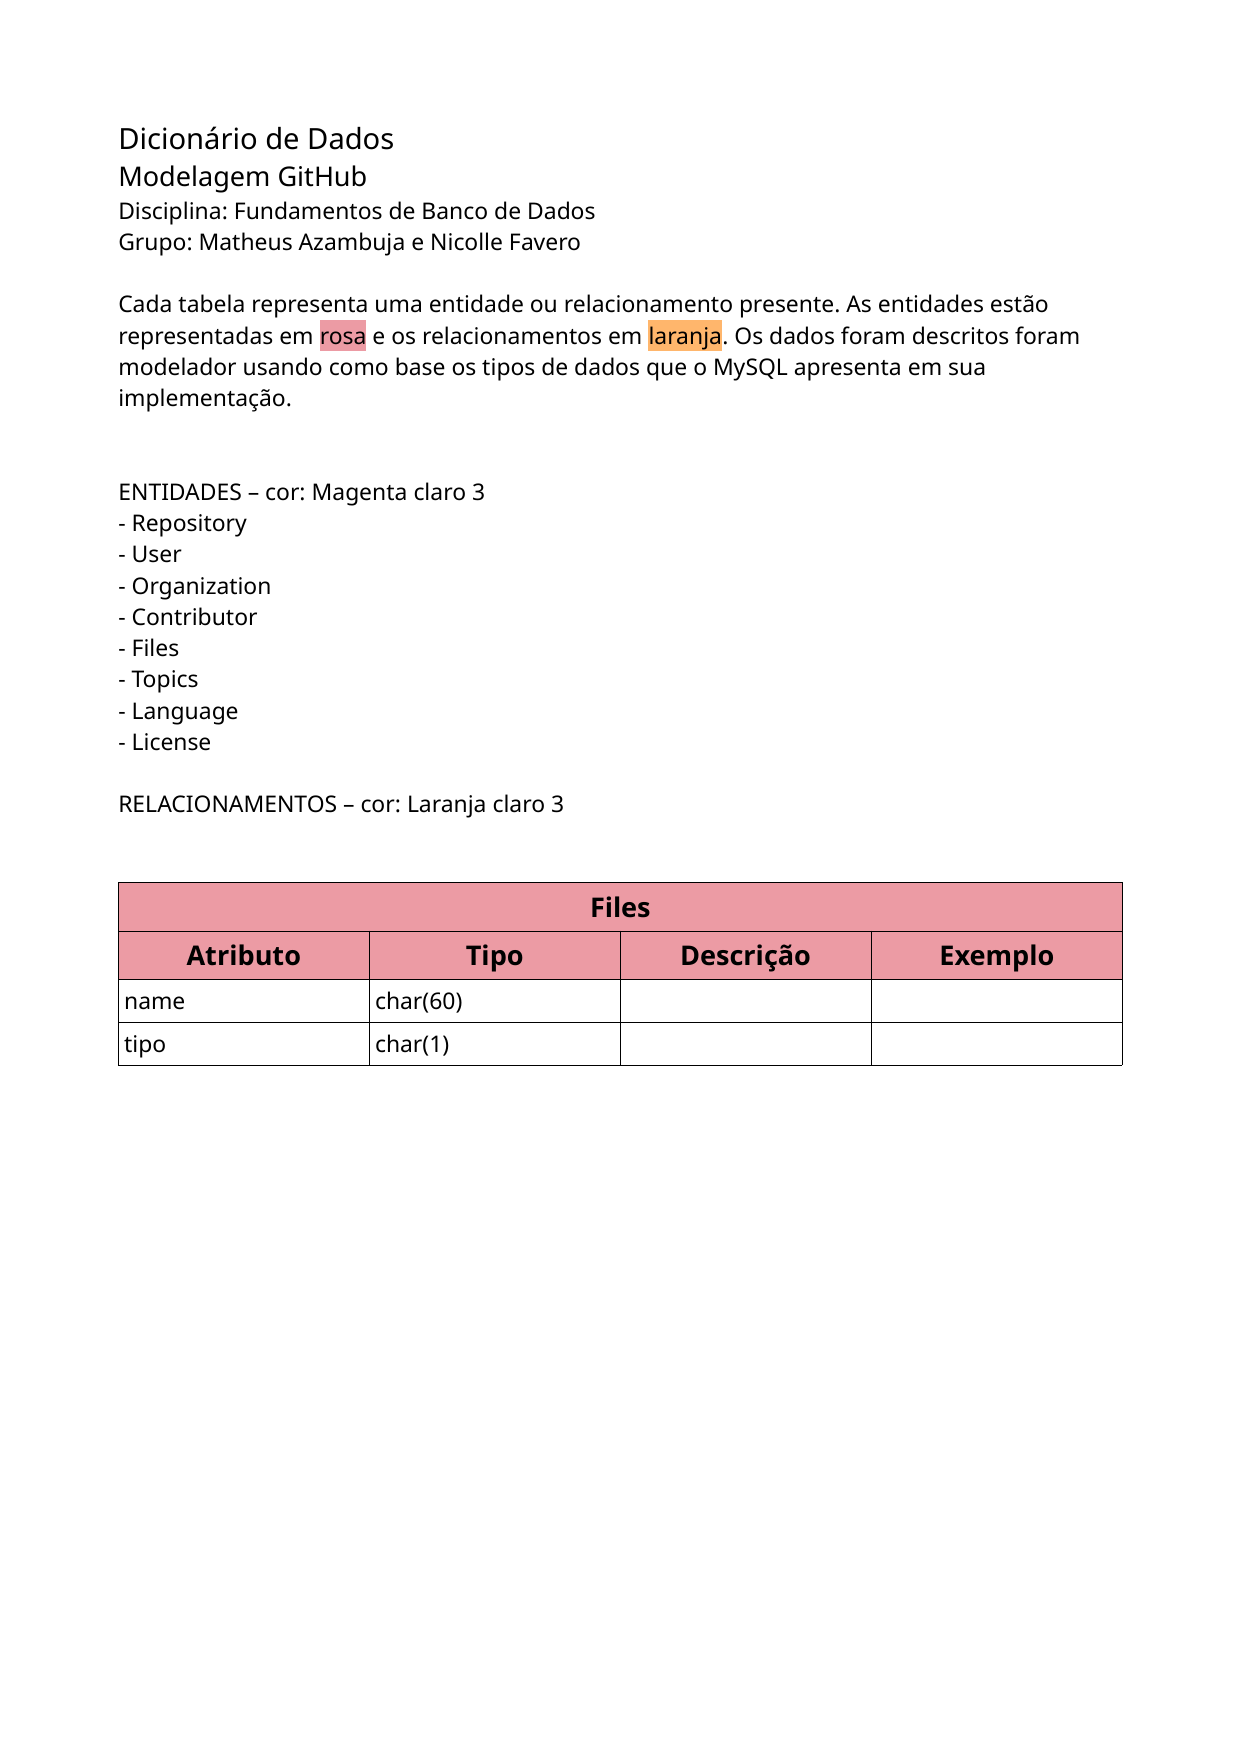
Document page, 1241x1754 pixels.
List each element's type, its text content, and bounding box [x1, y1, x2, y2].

text - Contributor [118, 601, 1122, 632]
table_cell [872, 980, 1122, 1022]
text Disciplina: Fundamentos de Banco de Dados [118, 195, 1122, 226]
table_cell char(1) [370, 1023, 620, 1065]
table_cell name [119, 980, 369, 1022]
text Grupo: Matheus Azambuja e Nicolle Favero [118, 226, 1122, 257]
text Dicionário de Dados [118, 118, 1122, 158]
table_cell tipo [119, 1023, 369, 1065]
table_cell Tipo [370, 932, 620, 979]
table_header Files [119, 883, 1122, 931]
text - Organization [118, 570, 1122, 601]
text ENTIDADES – cor: Magenta claro 3 [118, 476, 1122, 507]
text - Repository [118, 507, 1122, 538]
table_cell char(60) [370, 980, 620, 1022]
table_cell [872, 1023, 1122, 1065]
text - Topics [118, 663, 1122, 695]
table_cell Exemplo [872, 932, 1122, 979]
text - License [118, 726, 1122, 757]
table_cell Descrição [621, 932, 871, 979]
text Modelagem GitHub [118, 158, 1122, 195]
text Cada tabela representa uma entidade ou relacionamento presente. As entidades estão representadas em rosa e os relacionamentos em laranja. Os dados foram descritos foram modelador usando como base os tipos de dados que o MySQL apresenta em sua implementação. [118, 288, 1122, 413]
text RELACIONAMENTOS – cor: Laranja claro 3 [118, 788, 1122, 820]
table_cell Atributo [119, 932, 369, 979]
text - Language [118, 695, 1122, 726]
table_cell [621, 980, 871, 1022]
text - Files [118, 632, 1122, 663]
text - User [118, 538, 1122, 570]
table_cell [621, 1023, 871, 1065]
